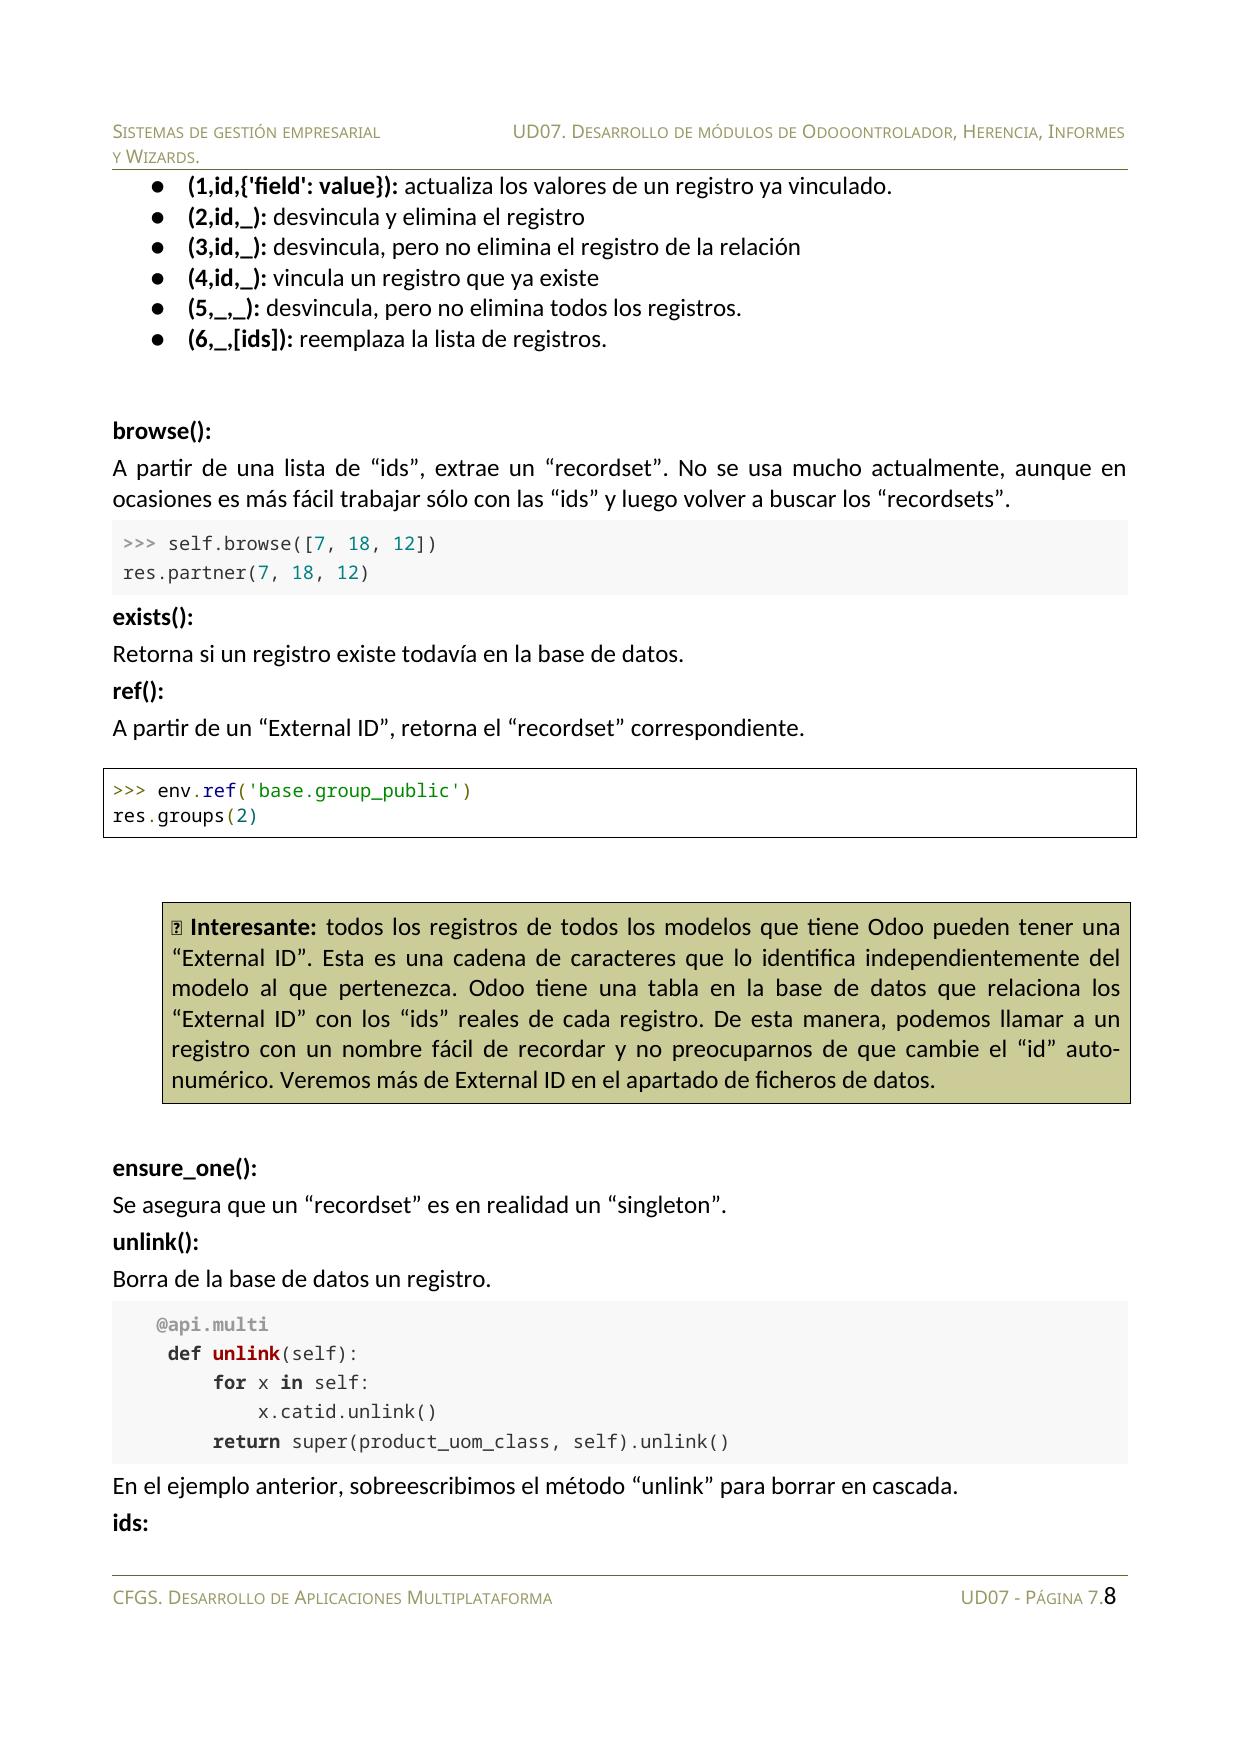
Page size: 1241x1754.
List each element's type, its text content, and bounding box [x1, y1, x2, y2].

list (3,id,_): desvincula, pero no elimina el registro de la relación [150, 231, 1128, 262]
text browse(): [112, 415, 1128, 446]
text A partir de un “External ID”, retorna el “recordset” correspondiente. [112, 712, 1128, 743]
text ref(): [112, 675, 1128, 706]
text 💬 Interesante: todos los registros de todos los modelos que tiene Odoo pueden tener una “External ID”. Esta es una cadena de caracteres que lo identifica independientemente del modelo al que pertenezca. Odoo tiene una tabla en la base de datos que relaciona los “External ID” con los “ids” reales de cada registro. De esta manera, podemos llamar a un registro con un nombre fácil de recordar y no preocuparnos de que cambie el “id” auto-numérico. Veremos más de External ID en el apartado de ficheros de datos. [163, 903, 1130, 1103]
text A partir de una lista de “ids”, extrae un “recordset”. No se usa mucho actualmente, aunque en ocasiones es más fácil trabajar sólo con las “ids” y luego volver a buscar los “recordsets”. [112, 452, 1128, 513]
table_header >>> self.browse([7, 18, 12]) res.partner(7, 18, 12) [112, 520, 1128, 595]
list (1,id,{'field': value}): actualiza los valores de un registro ya vinculado. [150, 170, 1128, 201]
text ids: [112, 1507, 1128, 1537]
text En el ejemplo anterior, sobreescribimos el método “unlink” para borrar en cascada. [112, 1470, 1128, 1500]
list (6,_,[ids]): reemplaza la lista de registros. [150, 323, 1128, 353]
text Retorna si un registro existe todavía en la base de datos. [112, 638, 1128, 669]
list (2,id,_): desvincula y elimina el registro [150, 201, 1128, 231]
text unlink(): [112, 1227, 1128, 1257]
text exists(): [112, 601, 1128, 632]
text ensure_one(): [112, 1153, 1128, 1183]
text >>> env.ref('base.group_public') res.groups(2) [104, 769, 1136, 837]
list (4,id,_): vincula un registro que ya existe [150, 262, 1128, 292]
table_header @api.multi def unlink(self): for x in self: x.catid.unlink() return super(product_uom_class, self).unlink() [112, 1301, 1128, 1464]
list (5,_,_): desvincula, pero no elimina todos los registros. [150, 292, 1128, 323]
text Se asegura que un “recordset” es en realidad un “singleton”. [112, 1189, 1128, 1220]
text Borra de la base de datos un registro. [112, 1263, 1128, 1294]
